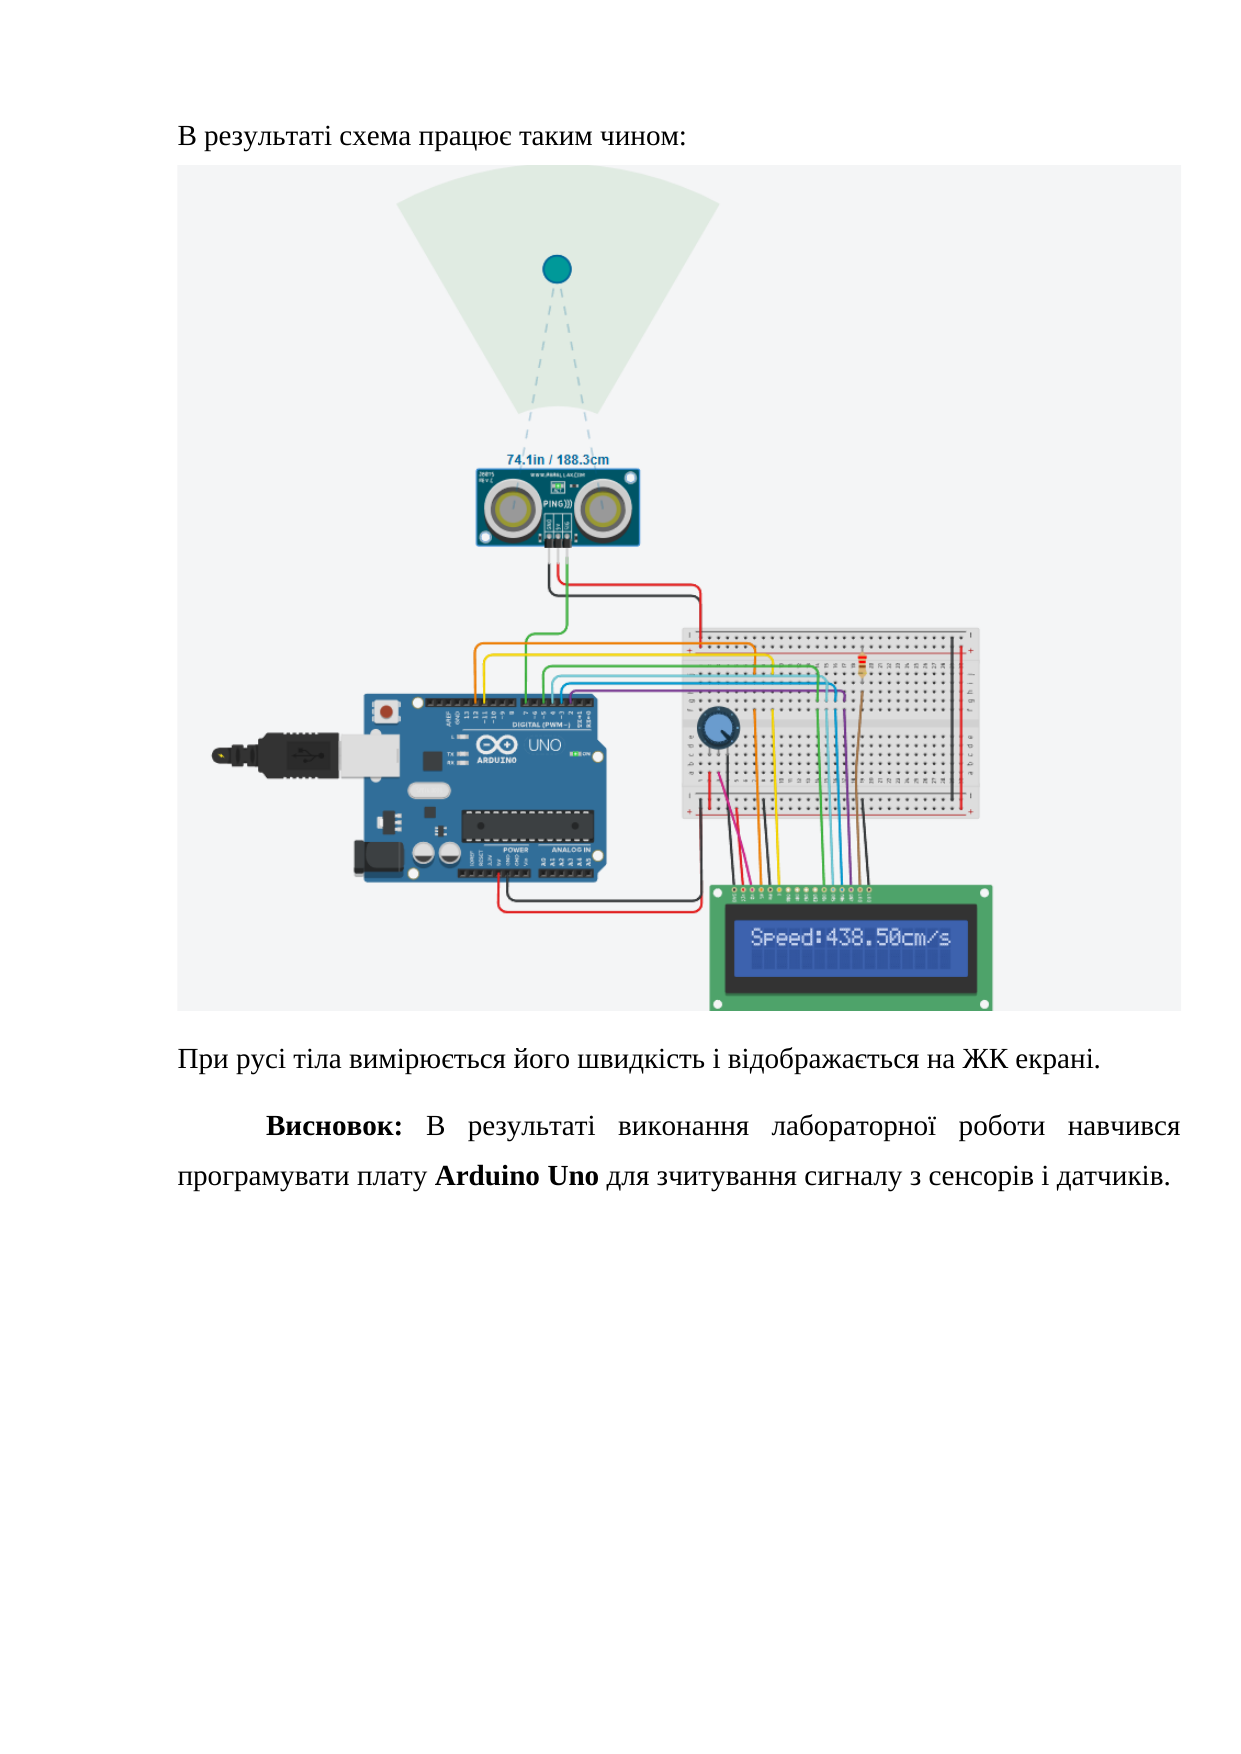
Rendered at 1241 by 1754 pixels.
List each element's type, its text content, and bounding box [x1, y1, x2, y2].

text Висновок: В результаті виконання лабораторної роботи навчився програмувати плату Arduino Uno для зчитування сигналу з сенсорів і датчиків. [177, 1108, 1181, 1192]
text В результаті схема працює таким чином: [177, 118, 1181, 165]
text При русі тіла вимірюється його швидкість і відображається на ЖК екрані. [177, 1041, 1181, 1075]
picture [177, 165, 1182, 1011]
